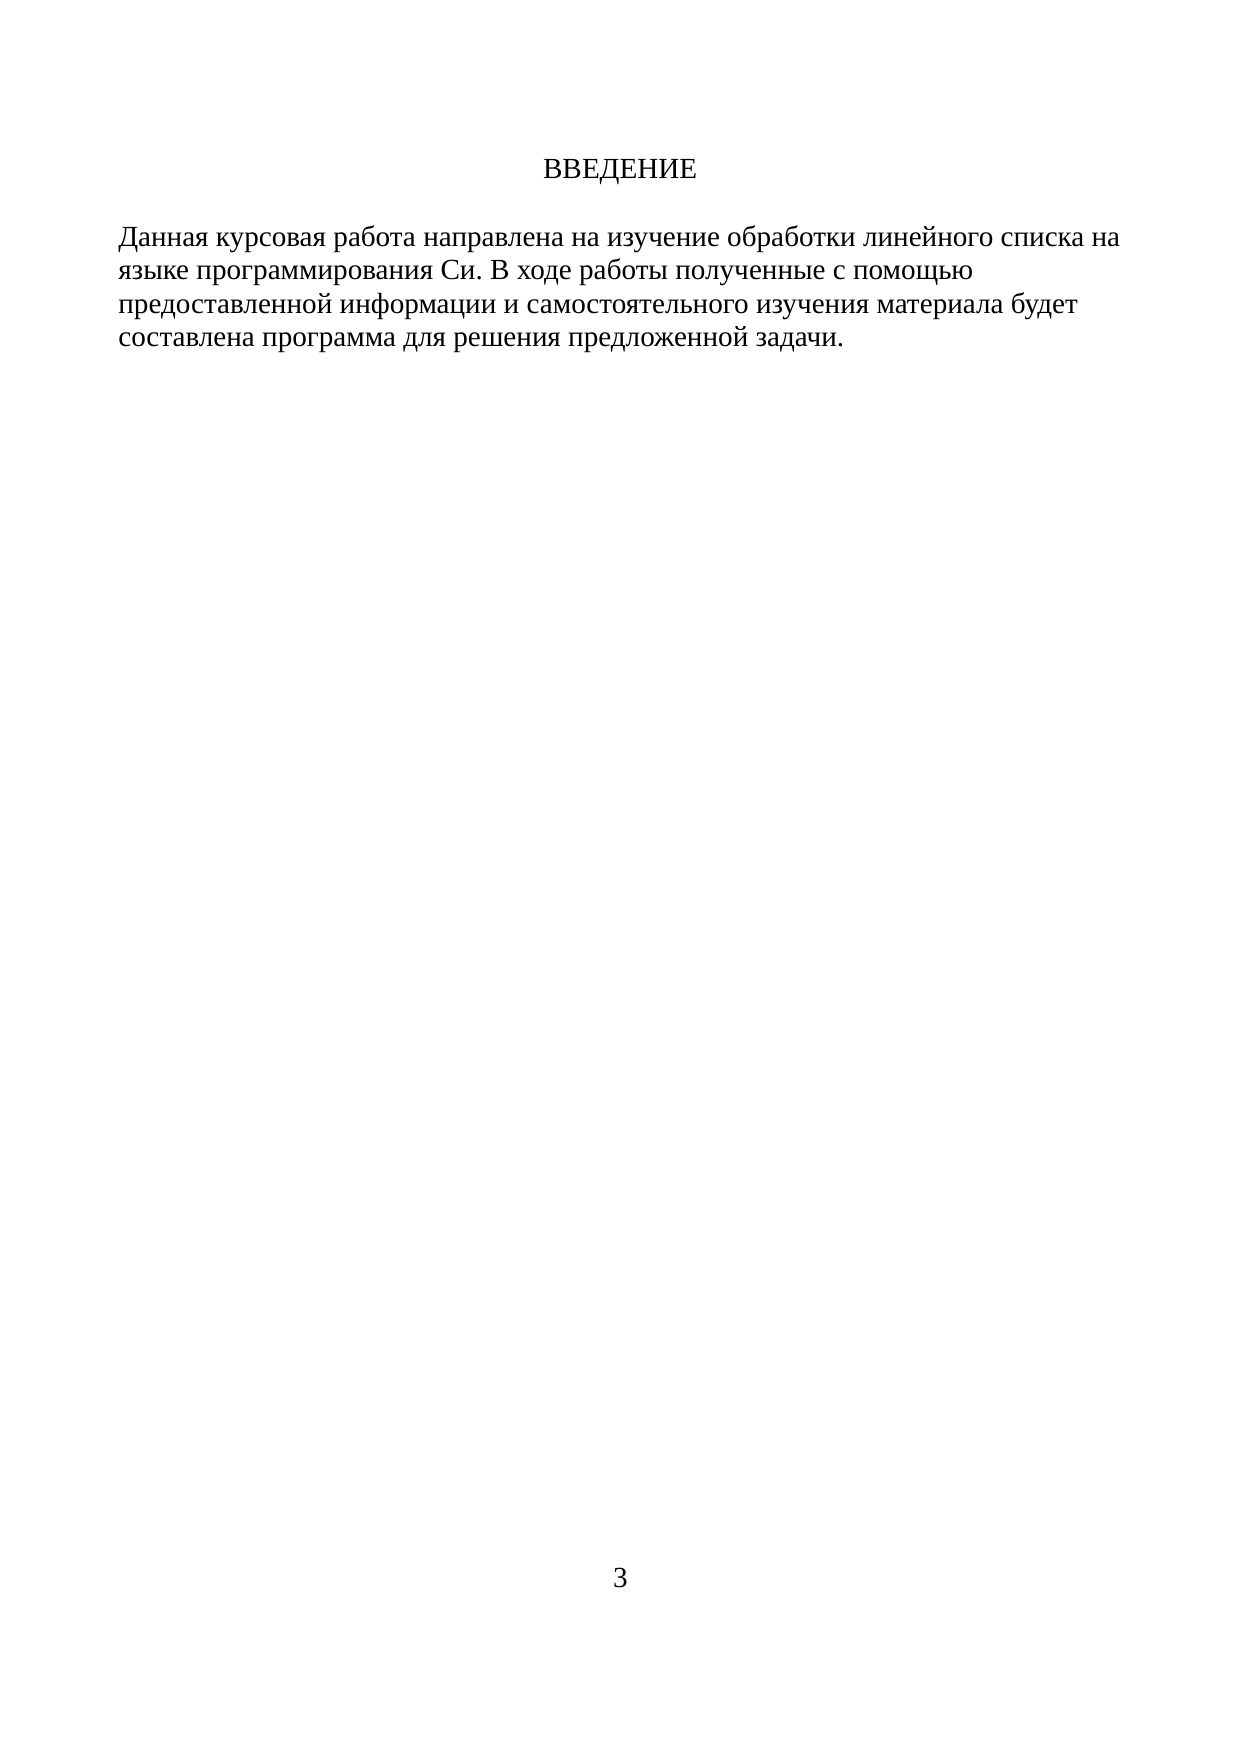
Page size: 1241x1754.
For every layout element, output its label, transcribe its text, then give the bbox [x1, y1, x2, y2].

text [118, 1594, 1122, 1627]
text ВВЕДЕНИЕ [118, 152, 1122, 185]
text Данная курсовая работа направлена на изучение обработки линейного списка на языке программирования Си. В ходе работы полученные с помощью предоставленной информации и самостоятельного изучения материала будет составлена программа для решения предложенной задачи. [118, 219, 1122, 353]
text 3 [118, 1560, 1122, 1594]
